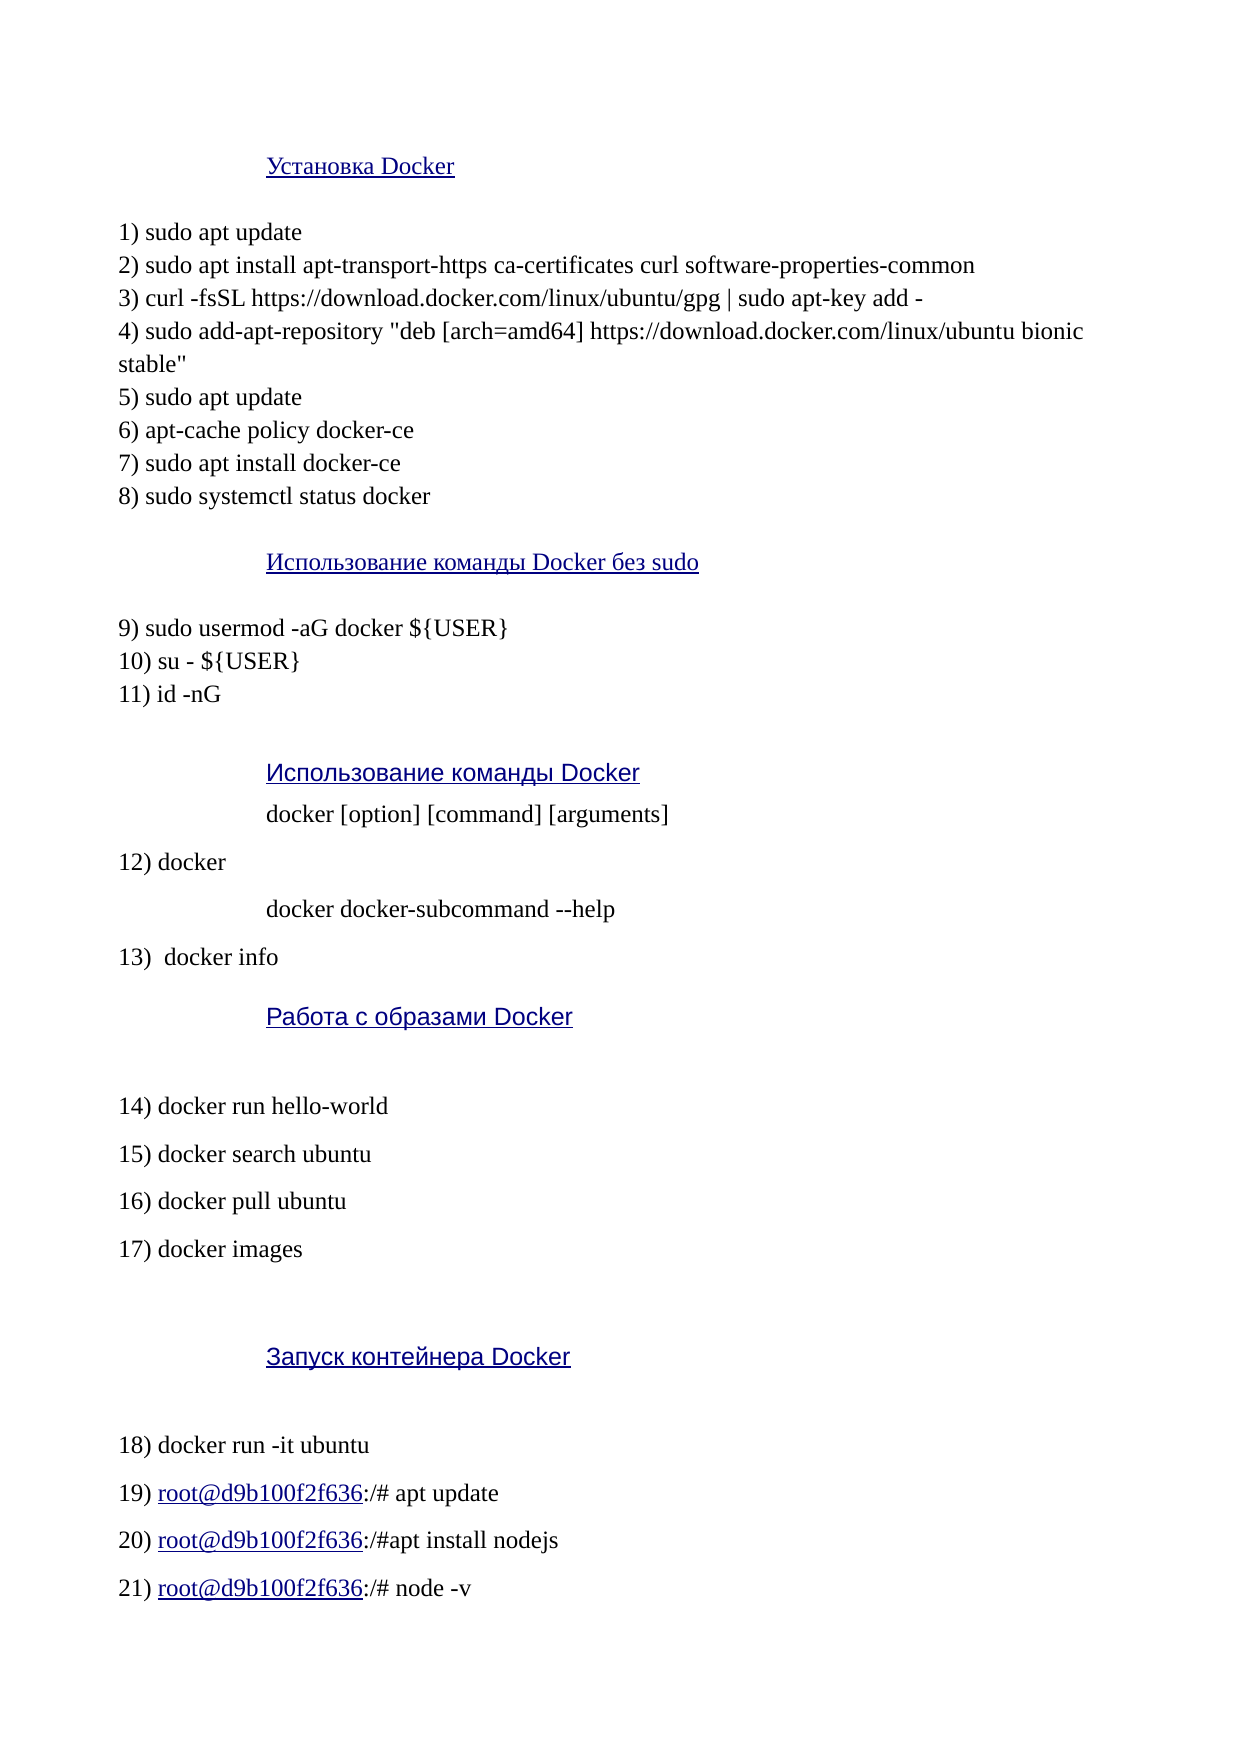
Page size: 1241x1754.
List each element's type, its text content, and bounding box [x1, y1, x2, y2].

text 3) curl -fsSL https://download.docker.com/linux/ubuntu/gpg | sudo apt-key add - [118, 283, 1122, 312]
text Использование команды Docker без sudo [118, 547, 1122, 576]
text 10) su - ${USER} [118, 646, 1122, 675]
text 4) sudo add-apt-repository "deb [arch=amd64] https://download.docker.com/linux/ubuntu bionic stable" [118, 316, 1122, 378]
text 17) docker images [118, 1234, 1122, 1263]
text 1) sudo apt update [118, 217, 1122, 246]
text docker [option] [command] [arguments] [118, 799, 1122, 828]
text 15) docker search ubuntu [118, 1139, 1122, 1167]
text 16) docker pull ubuntu [118, 1186, 1122, 1215]
text docker docker-subcommand --help [118, 894, 1122, 923]
subtitle Работа с образами Docker [118, 1002, 1122, 1031]
text 14) docker run hello-world [118, 1091, 1122, 1120]
text 21) root@d9b100f2f636:/# node -v [118, 1573, 1122, 1602]
text 7) sudo apt install docker-ce [118, 448, 1122, 477]
text 20) root@d9b100f2f636:/#apt install nodejs [118, 1526, 1122, 1554]
text 13) docker info [118, 942, 1122, 971]
text 5) sudo apt update [118, 382, 1122, 411]
text 6) apt-cache policy docker-ce [118, 415, 1122, 444]
text 11) id -nG [118, 679, 1122, 708]
text 19) root@d9b100f2f636:/# apt update [118, 1478, 1122, 1507]
text 8) sudo systemctl status docker [118, 481, 1122, 510]
subtitle Использование команды Docker [118, 758, 1122, 787]
text Установка Docker [118, 151, 1122, 180]
subtitle Запуск контейнера Docker [118, 1342, 1122, 1370]
text 12) docker [118, 847, 1122, 876]
text 9) sudo usermod -aG docker ${USER} [118, 613, 1122, 642]
text 2) sudo apt install apt-transport-https ca-certificates curl software-properties-common [118, 250, 1122, 279]
text 18) docker run -it ubuntu [118, 1430, 1122, 1459]
